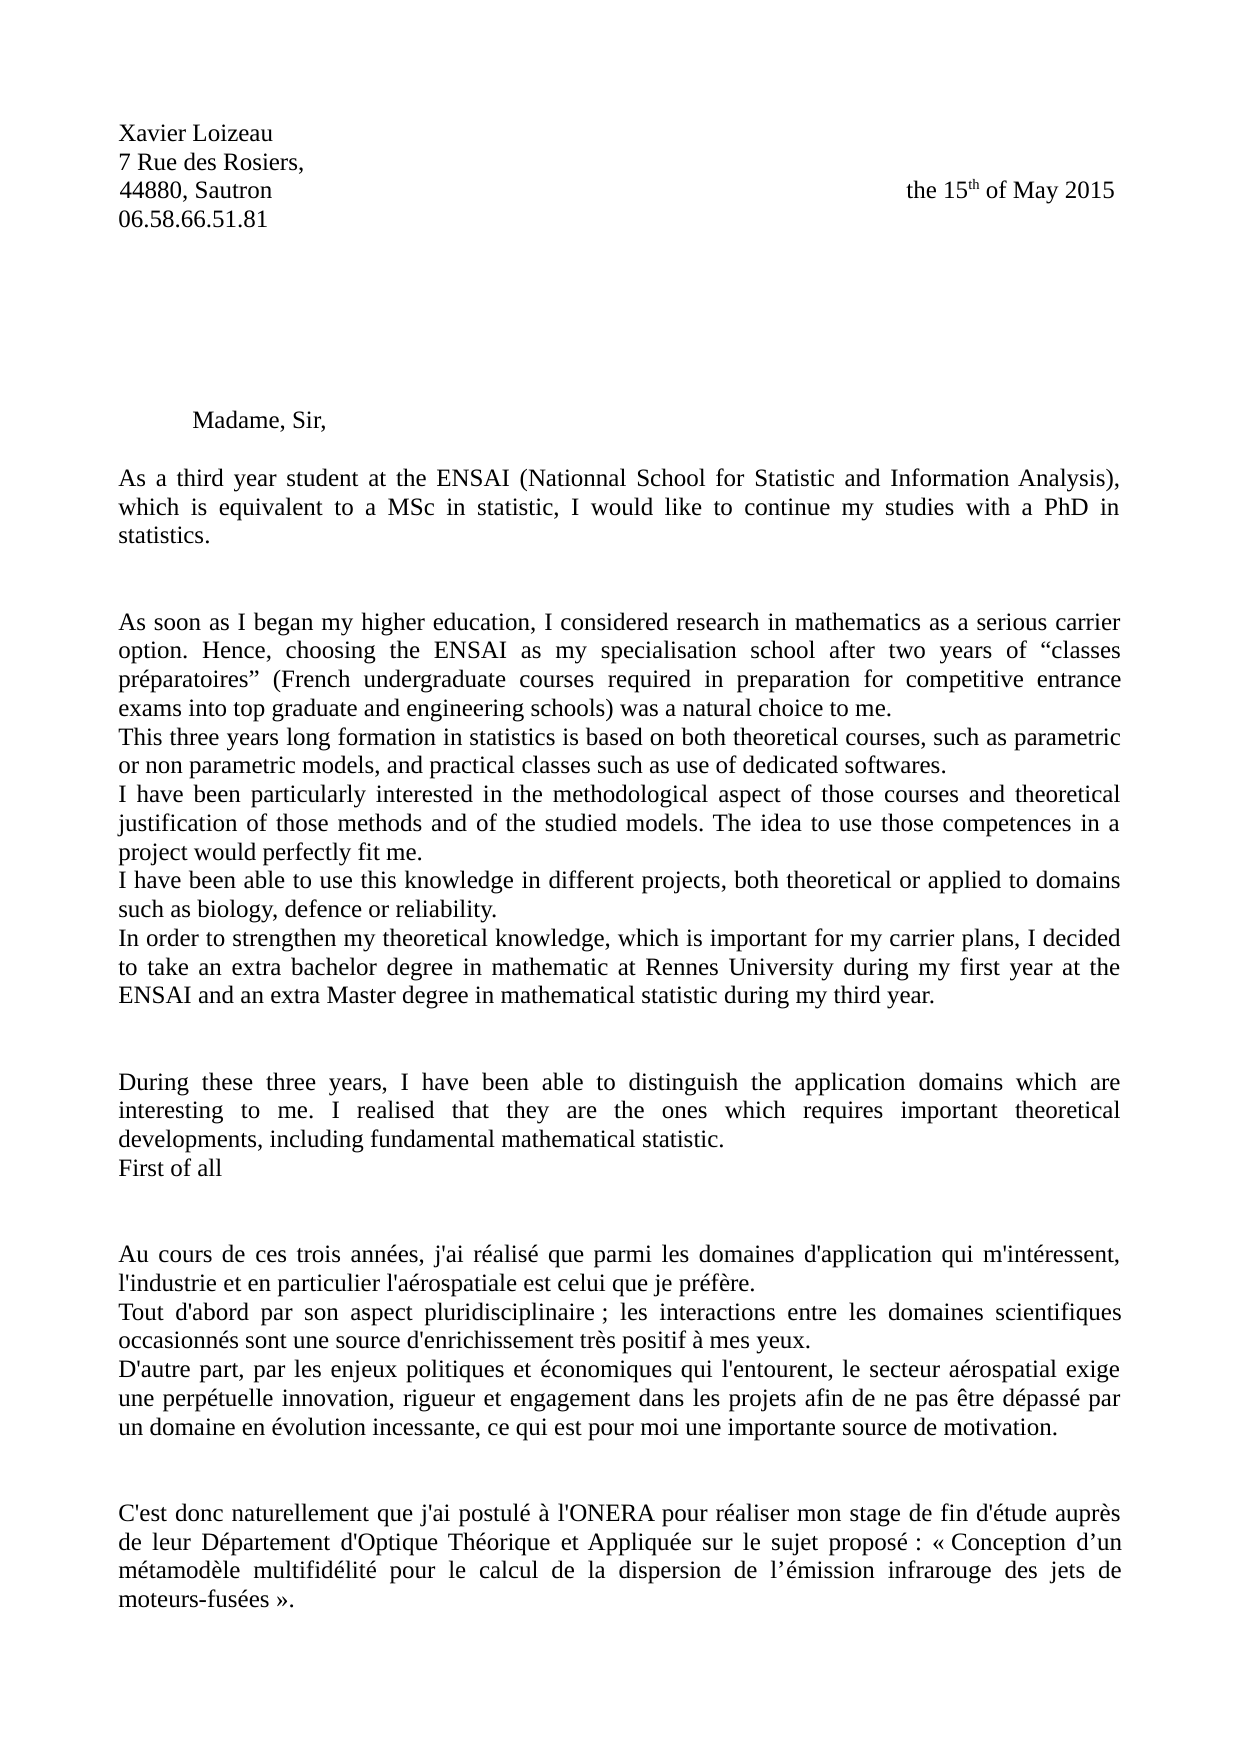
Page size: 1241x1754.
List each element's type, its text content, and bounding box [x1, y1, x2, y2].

text First of all [118, 1153, 1122, 1182]
text I have been able to use this knowledge in different projects, both theoretical or applied to domains such as biology, defence or reliability. [118, 866, 1122, 923]
text Madame, Sir, [118, 406, 1122, 434]
text 06.58.66.51.81 [118, 204, 1122, 233]
text This three years long formation in statistics is based on both theoretical courses, such as parametric or non parametric models, and practical classes such as use of dedicated softwares. [118, 722, 1122, 779]
text As a third year student at the ENSAI (Nationnal School for Statistic and Information Analysis), which is equivalent to a MSc in statistic, I would like to continue my studies with a PhD in statistics. [118, 463, 1122, 549]
text C'est donc naturellement que j'ai postulé à l'ONERA pour réaliser mon stage de fin d'étude auprès de leur Département d'Optique Théorique et Appliquée sur le sujet proposé : « Conception d’un métamodèle multifidélité pour le calcul de la dispersion de l’émission infrarouge des jets de moteurs-fusées ». [118, 1498, 1122, 1613]
text In order to strengthen my theoretical knowledge, which is important for my carrier plans, I decided to take an extra bachelor degree in mathematic at Rennes University during my first year at the ENSAI and an extra Master degree in mathematical statistic during my third year. [118, 923, 1122, 1009]
text As soon as I began my higher education, I considered research in mathematics as a serious carrier option. Hence, choosing the ENSAI as my specialisation school after two years of “classes préparatoires” (French undergraduate courses required in preparation for competitive entrance exams into top graduate and engineering schools) was a natural choice to me. [118, 607, 1122, 722]
text 7 Rue des Rosiers, [118, 147, 1122, 176]
text Au cours de ces trois années, j'ai réalisé que parmi les domaines d'application qui m'intéressent, l'industrie et en particulier l'aérospatiale est celui que je préfère. [118, 1239, 1122, 1297]
text Tout d'abord par son aspect pluridisciplinaire ; les interactions entre les domaines scientifiques occasionnés sont une source d'enrichissement très positif à mes yeux. [118, 1297, 1122, 1354]
text 44880, Sautron the 15th of May 2015 [119, 176, 1122, 204]
text D'autre part, par les enjeux politiques et économiques qui l'entourent, le secteur aérospatial exige une perpétuelle innovation, rigueur et engagement dans les projets afin de ne pas être dépassé par un domaine en évolution incessante, ce qui est pour moi une importante source de motivation. [118, 1354, 1122, 1441]
text Xavier Loizeau [118, 118, 1122, 147]
text During these three years, I have been able to distinguish the application domains which are interesting to me. I realised that they are the ones which requires important theoretical developments, including fundamental mathematical statistic. [118, 1067, 1122, 1153]
text I have been particularly interested in the methodological aspect of those courses and theoretical justification of those methods and of the studied models. The idea to use those competences in a project would perfectly fit me. [118, 779, 1122, 866]
